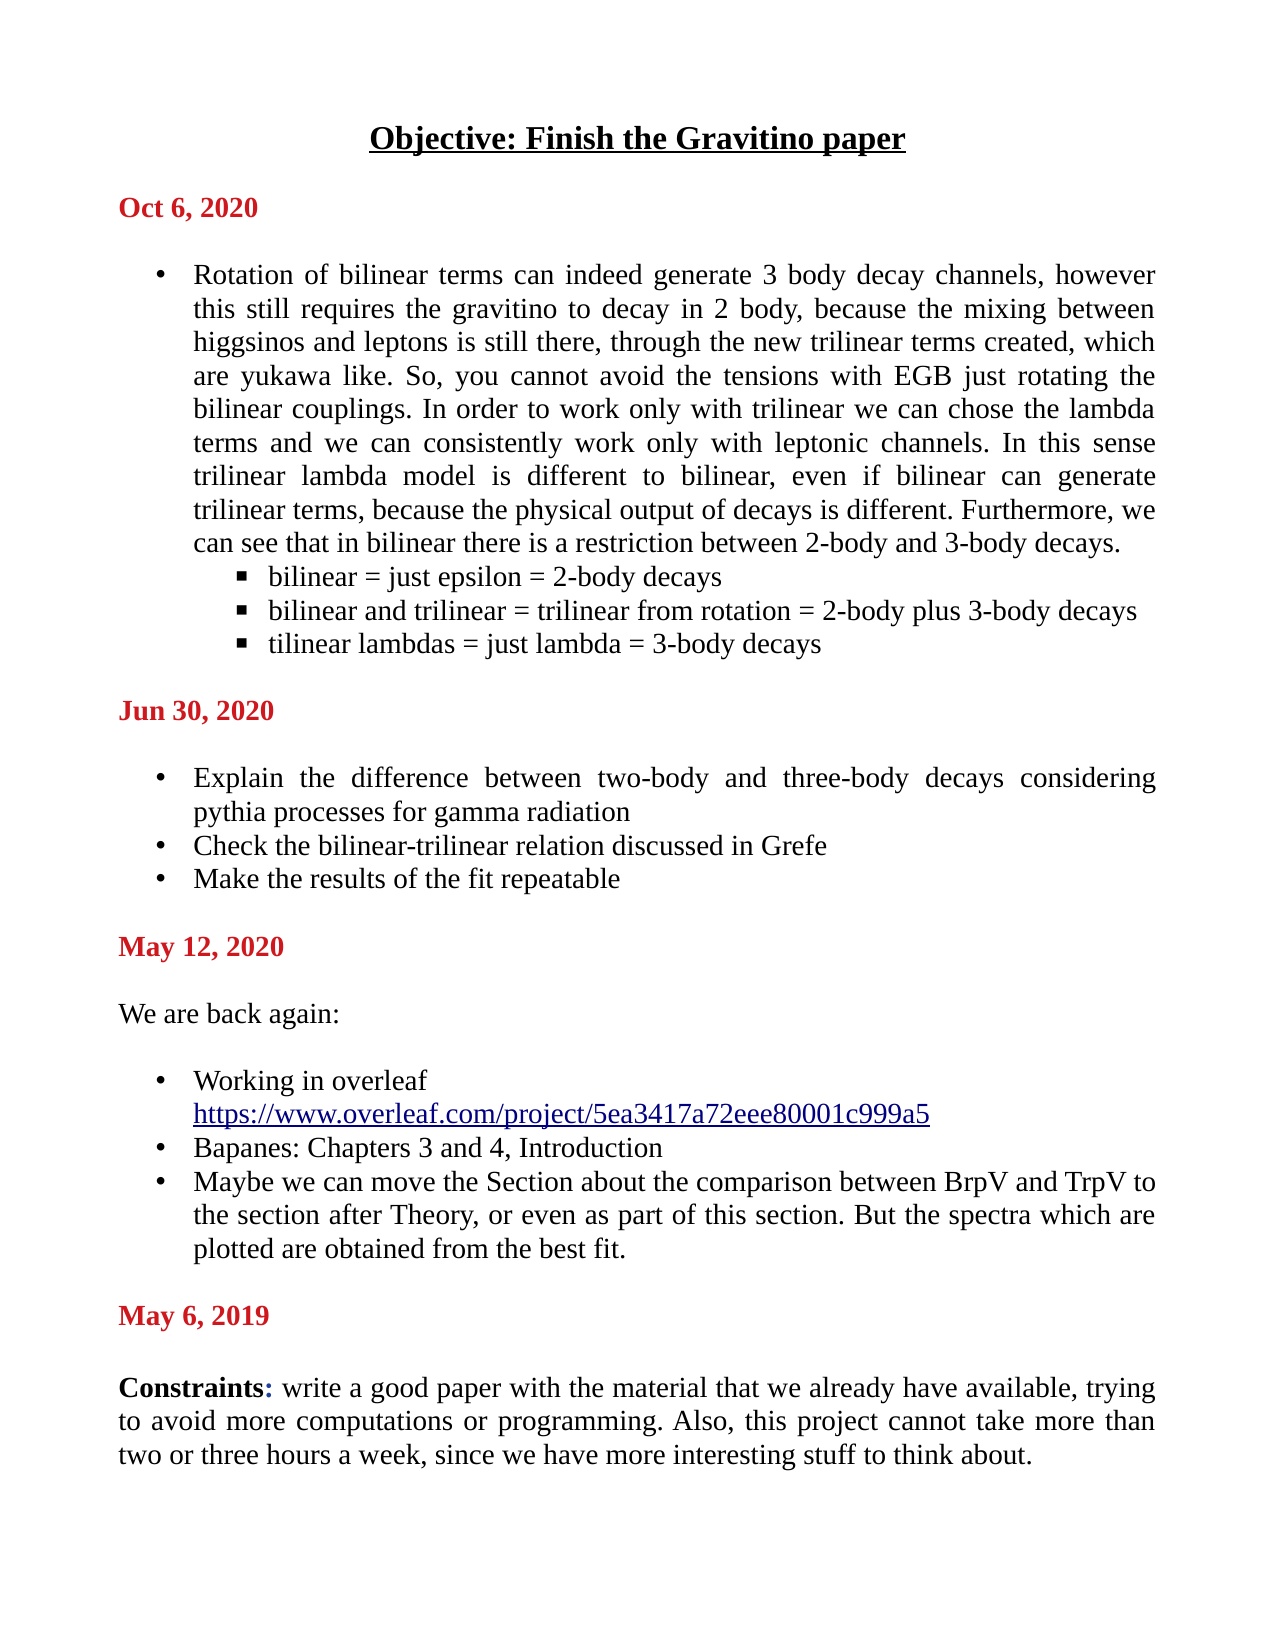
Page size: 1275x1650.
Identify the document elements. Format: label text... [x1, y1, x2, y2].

list Maybe we can move the Section about the comparison between BrpV and TrpV to the section after Theory, or even as part of this section. But the spectra which are plotted are obtained from the best fit. [156, 1164, 1157, 1264]
list https://www.overleaf.com/project/5ea3417a72eee80001c999a5 [156, 1096, 1157, 1130]
text Objective: Finish the Gravitino paper [118, 118, 1157, 156]
list Make the results of the fit repeatable [156, 861, 1157, 895]
list Rotation of bilinear terms can indeed generate 3 body decay channels, however this still requires the gravitino to decay in 2 body, because the mixing between higgsinos and leptons is still there, through the new trilinear terms created, which are yukawa like. So, you cannot avoid the tensions with EGB just rotating the bilinear couplings. In order to work only with trilinear we can chose the lambda terms and we can consistently work only with leptonic channels. In this sense trilinear lambda model is different to bilinear, even if bilinear can generate trilinear terms, because the physical output of decays is different. Furthermore, we can see that in bilinear there is a restriction between 2-body and 3-body decays. [156, 257, 1157, 559]
text Jun 30, 2020 [118, 693, 1157, 727]
list tilinear lambdas = just lambda = 3-body decays [231, 626, 1157, 660]
text Constraints: write a good paper with the material that we already have available, trying to avoid more computations or programming. Also, this project cannot take more than two or three hours a week, since we have more interesting stuff to think about. [118, 1370, 1157, 1470]
text Oct 6, 2020 [118, 190, 1157, 223]
list Working in overleaf [156, 1063, 1157, 1096]
list bilinear = just epsilon = 2-body decays [231, 559, 1157, 593]
list Bapanes: Chapters 3 and 4, Introduction [156, 1130, 1157, 1164]
text May 12, 2020 [118, 929, 1157, 962]
list Explain the difference between two-body and three-body decays considering pythia processes for gamma radiation [156, 761, 1157, 828]
text May 6, 2019 [118, 1298, 1157, 1331]
list bilinear and trilinear = trilinear from rotation = 2-body plus 3-body decays [231, 593, 1157, 626]
list Check the bilinear-trilinear relation discussed in Grefe [156, 828, 1157, 861]
text We are back again: [118, 996, 1157, 1029]
